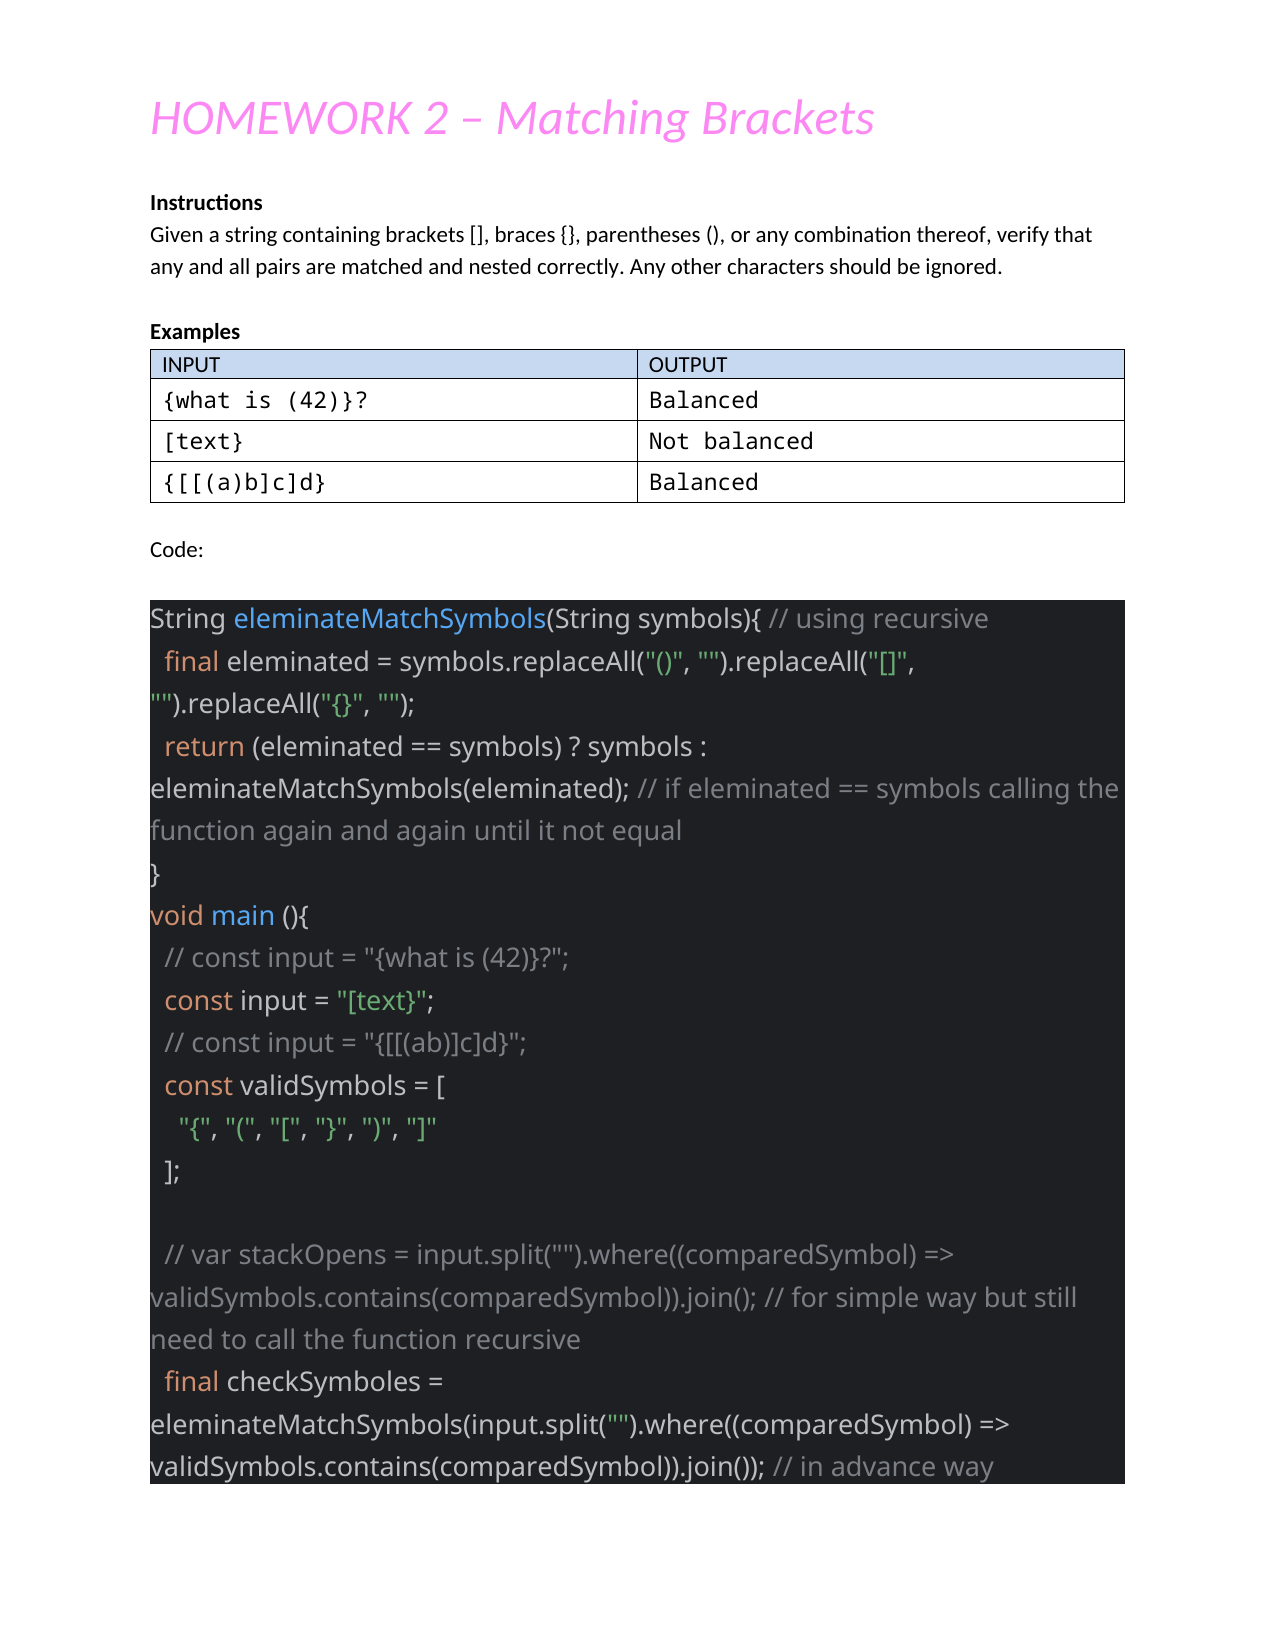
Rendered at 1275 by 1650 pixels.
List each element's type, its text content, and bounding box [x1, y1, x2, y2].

table_header OUTPUT [638, 350, 1124, 378]
table_cell Not balanced [638, 421, 1124, 461]
table_header INPUT [151, 350, 637, 378]
table_cell [text} [151, 421, 637, 461]
text Code: [150, 535, 1125, 563]
text Examples [150, 317, 1125, 345]
text Instructions [150, 188, 1125, 216]
text Given a string containing brackets [], braces {}, parentheses (), or any combination thereof, verify that any and all pairs are matched and nested correctly. Any other characters should be ignored. [150, 220, 1125, 281]
table_cell Balanced [638, 462, 1124, 502]
table_cell Balanced [638, 379, 1124, 419]
table_cell {what is (42)}? [151, 379, 637, 419]
text String eleminateMatchSymbols(String symbols){ // using recursive final eleminated = symbols.replaceAll("()", "").replaceAll("[]", "").replaceAll("{}", ""); return (eleminated == symbols) ? symbols : eleminateMatchSymbols(eleminated); // if eleminated == symbols calling the function again and again until it not equal } void main (){ // const input = "{what is (42)}?"; const input = "[text}"; // const input = "{[[(ab)]c]d}"; const validSymbols = [ "{", "(", "[", "}", ")", "]" ]; // var stackOpens = input.split("").where((comparedSymbol) => validSymbols.contains(comparedSymbol)).join(); // for simple way but still need to call the function recursive final checkSymboles = eleminateMatchSymbols(input.split("").where((comparedSymbol) => validSymbols.contains(comparedSymbol)).join()); // in advance way [150, 600, 1125, 1484]
table_cell {[[(a)b]c]d} [151, 462, 637, 502]
text HOMEWORK 2 – Matching Brackets [150, 86, 1125, 147]
